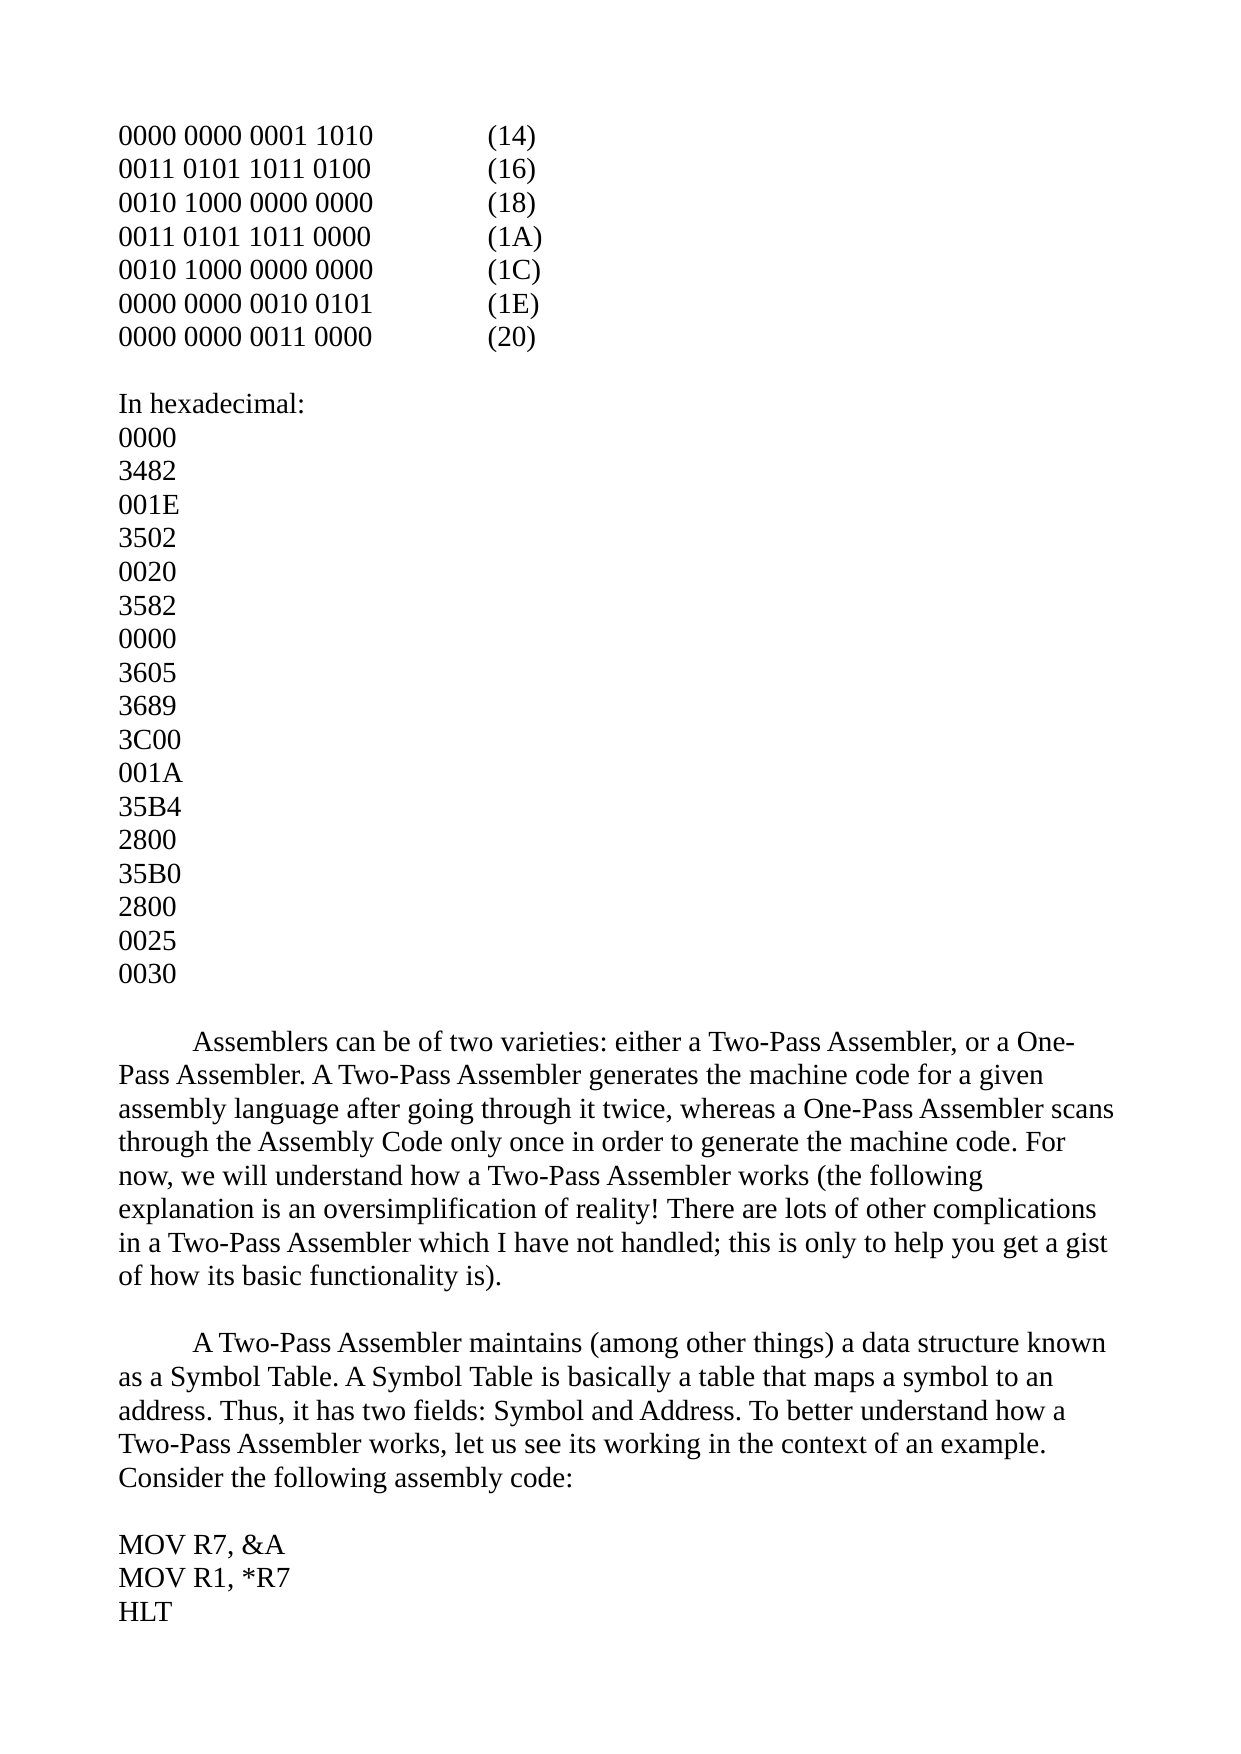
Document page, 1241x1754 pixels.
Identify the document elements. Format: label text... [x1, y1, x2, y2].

text 35B4 [118, 789, 1122, 822]
text 3605 [118, 655, 1122, 688]
text 0000 0000 0010 0101 (1E) [118, 286, 1122, 319]
text 0011 0101 1011 0000 (1A) [118, 219, 1122, 252]
text 0030 [118, 957, 1122, 990]
text 2800 [118, 822, 1122, 856]
text HLT [118, 1594, 1122, 1627]
text 0010 1000 0000 0000 (18) [118, 185, 1122, 219]
text 0020 [118, 554, 1122, 588]
text 3689 [118, 688, 1122, 722]
text In hexadecimal: [118, 386, 1122, 420]
text Assemblers can be of two varieties: either a Two-Pass Assembler, or a One-Pass Assembler. A Two-Pass Assembler generates the machine code for a given assembly language after going through it twice, whereas a One-Pass Assembler scans through the Assembly Code only once in order to generate the machine code. For now, we will understand how a Two-Pass Assembler works (the following explanation is an oversimplification of reality! There are lots of other complications in a Two-Pass Assembler which I have not handled; this is only to help you get a gist of how its basic functionality is). [118, 1024, 1122, 1292]
text 0000 0000 0001 1010 (14) [118, 118, 1122, 152]
text 001A [118, 755, 1122, 789]
text 0000 [118, 621, 1122, 655]
text 3C00 [118, 722, 1122, 755]
text 3502 [118, 521, 1122, 554]
text MOV R7, &A [118, 1527, 1122, 1560]
text 0025 [118, 923, 1122, 957]
text 0010 1000 0000 0000 (1C) [118, 252, 1122, 286]
text 2800 [118, 889, 1122, 923]
text 0000 0000 0011 0000 (20) [118, 319, 1122, 353]
text 0011 0101 1011 0100 (16) [118, 152, 1122, 185]
text 0000 [118, 420, 1122, 453]
text MOV R1, *R7 [118, 1560, 1122, 1594]
text 001E [118, 487, 1122, 521]
text 35B0 [118, 856, 1122, 889]
text A Two-Pass Assembler maintains (among other things) a data structure known as a Symbol Table. A Symbol Table is basically a table that maps a symbol to an address. Thus, it has two fields: Symbol and Address. To better understand how a Two-Pass Assembler works, let us see its working in the context of an example. Consider the following assembly code: [118, 1326, 1122, 1493]
text 3582 [118, 588, 1122, 621]
text 3482 [118, 453, 1122, 487]
